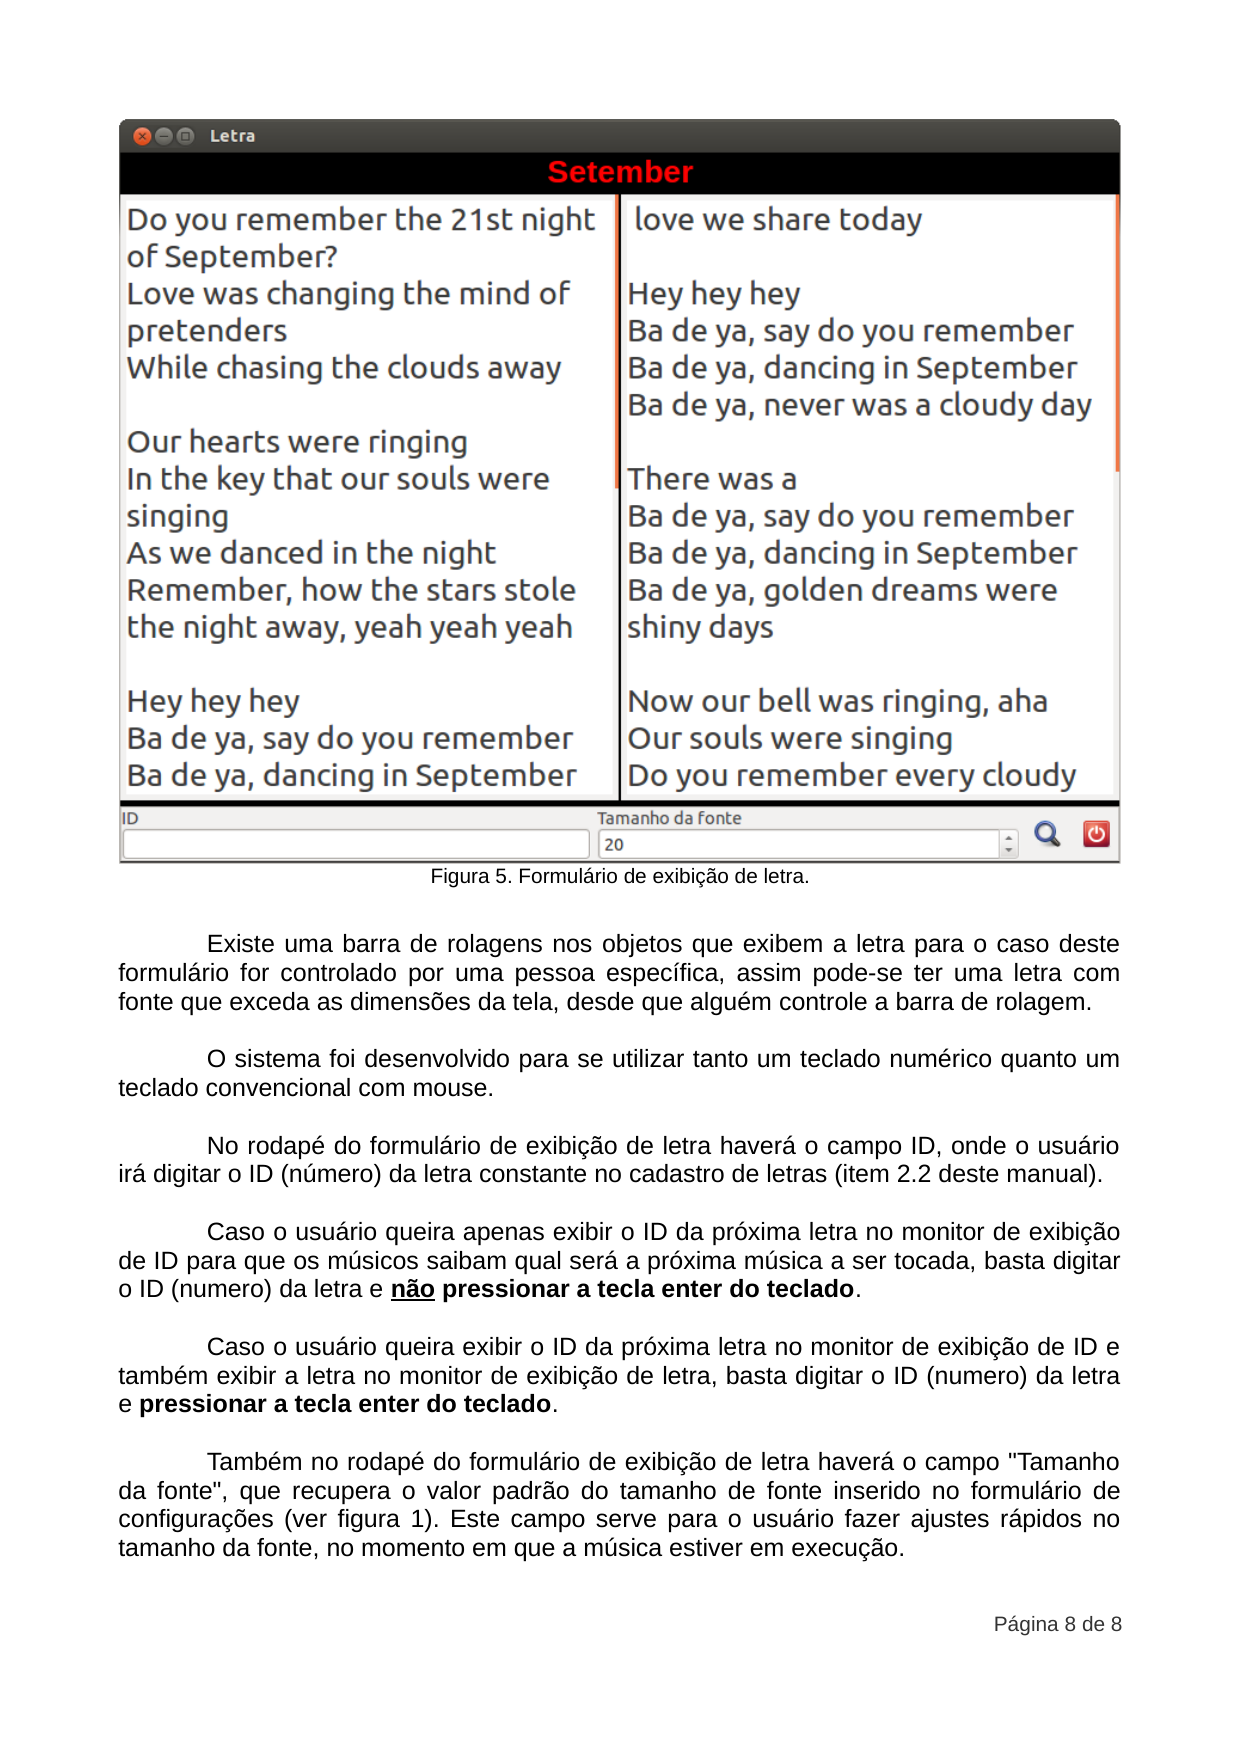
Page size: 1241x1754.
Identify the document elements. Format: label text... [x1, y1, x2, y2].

text Caso o usuário queira apenas exibir o ID da próxima letra no monitor de exibição de ID para que os músicos saibam qual será a próxima música a ser tocada, basta digitar o ID (numero) da letra e não pressionar a tecla enter do teclado. [118, 1217, 1122, 1303]
text Também no rodapé do formulário de exibição de letra haverá o campo "Tamanho da fonte", que recupera o valor padrão do tamanho de fonte inserido no formulário de configurações (ver figura 1). Este campo serve para o usuário fazer ajustes rápidos no tamanho da fonte, no momento em que a música estiver em execução. [118, 1447, 1122, 1562]
text No rodapé do formulário de exibição de letra haverá o campo ID, onde o usuário irá digitar o ID (número) da letra constante no cadastro de letras (item 2.2 deste manual). [118, 1131, 1122, 1188]
text Figura 5. Formulário de exibição de letra. [118, 865, 1122, 888]
text O sistema foi desenvolvido para se utilizar tanto um teclado numérico quanto um teclado convencional com mouse. [118, 1044, 1122, 1102]
text Existe uma barra de rolagens nos objetos que exibem a letra para o caso deste formulário for controlado por uma pessoa específica, assim pode-se ter uma letra com fonte que exceda as dimensões da tela, desde que alguém controle a barra de rolagem. [118, 929, 1122, 1016]
text Caso o usuário queira exibir o ID da próxima letra no monitor de exibição de ID e também exibir a letra no monitor de exibição de letra, basta digitar o ID (numero) da letra e pressionar a tecla enter do teclado. [118, 1332, 1122, 1418]
picture [118, 118, 1123, 865]
